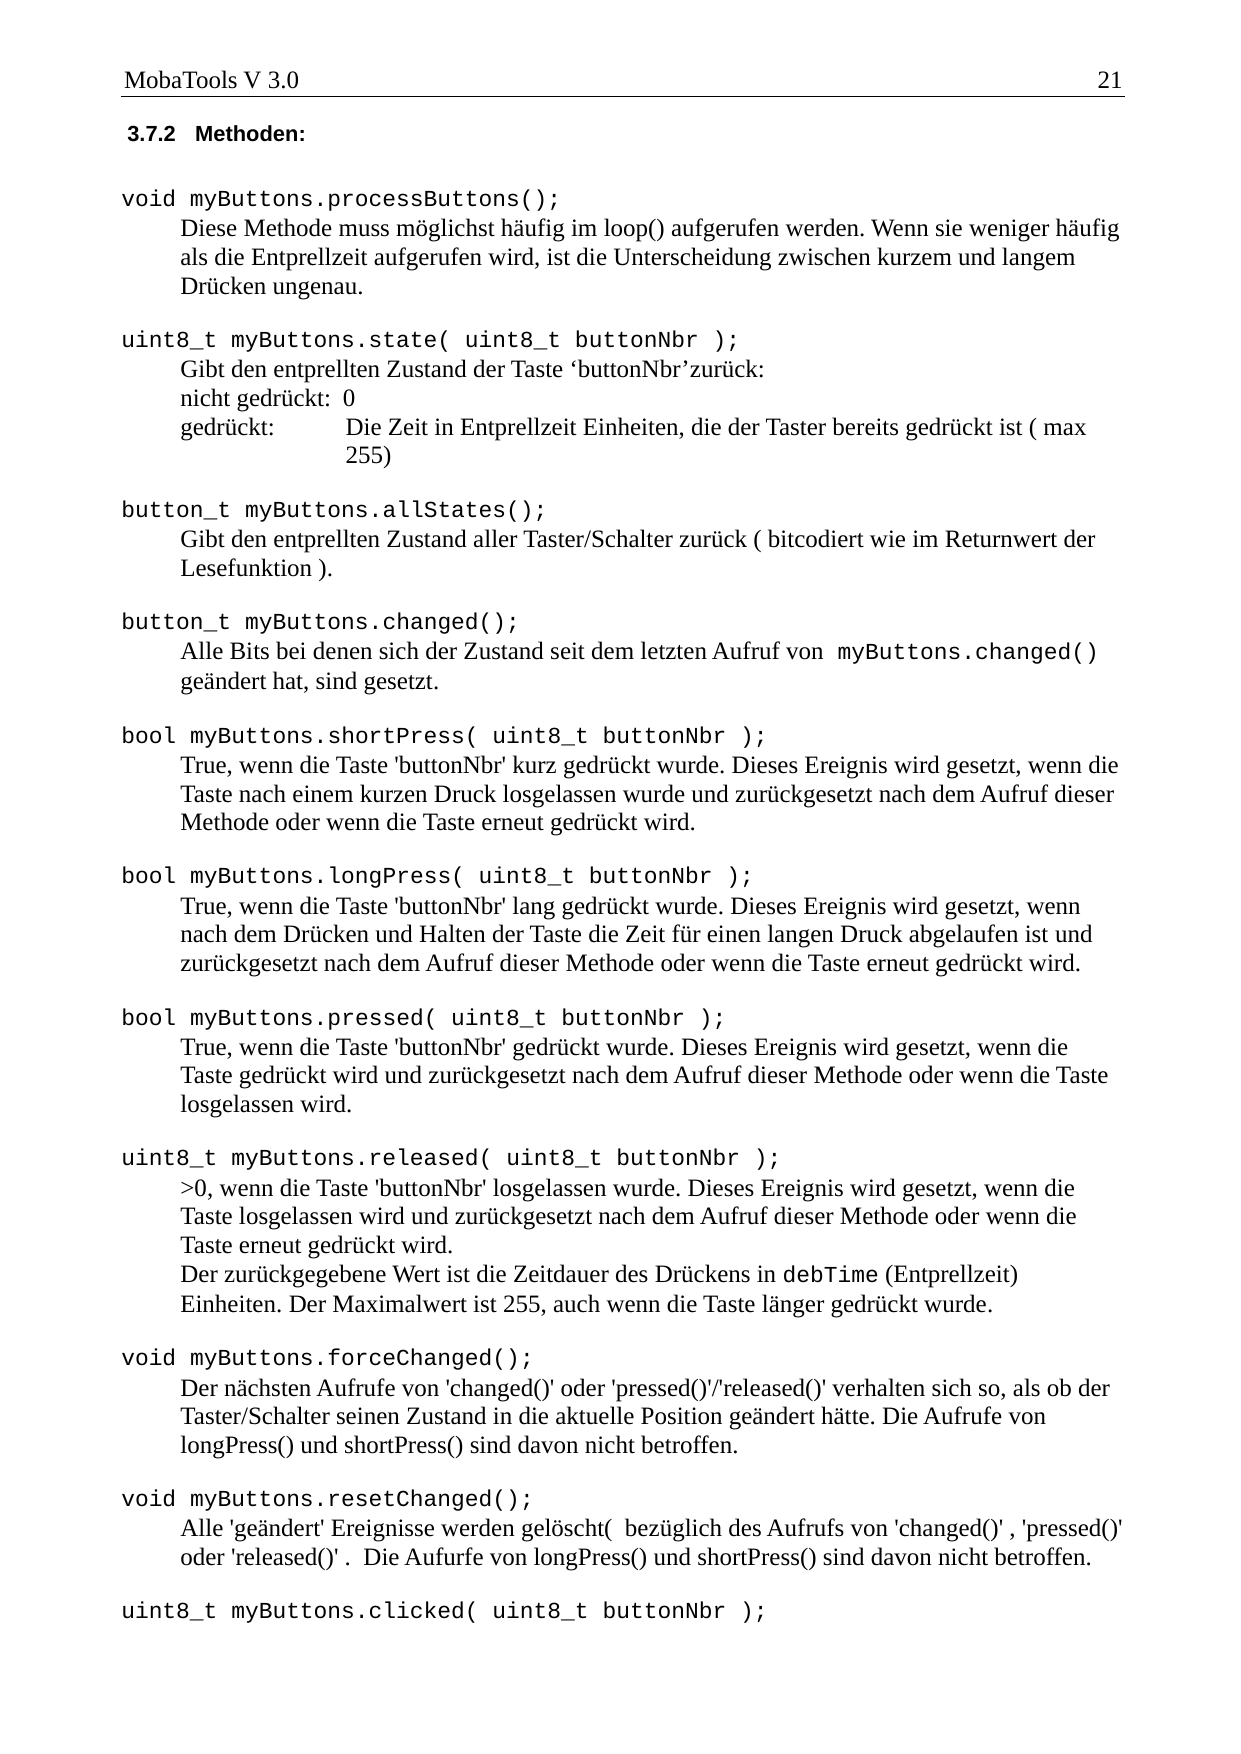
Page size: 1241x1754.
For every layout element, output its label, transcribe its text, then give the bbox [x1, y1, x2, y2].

text True, wenn die Taste 'buttonNbr' kurz gedrückt wurde. Dieses Ereignis wird gesetzt, wenn die Taste nach einem kurzen Druck losgelassen wurde und zurückgesetzt nach dem Aufruf dieser Methode oder wenn die Taste erneut gedrückt wird. [180, 750, 1125, 836]
text Gibt den entprellten Zustand aller Taster/Schalter zurück ( bitcodiert wie im Returnwert der Lesefunktion ). [180, 524, 1125, 582]
text void myButtons.forceChanged(); [121, 1347, 1125, 1373]
text Alle 'geändert' Ereignisse werden gelöscht( bezüglich des Aufrufs von 'changed()' , 'pressed()' oder 'released()' . Die Aufurfe von longPress() und shortPress() sind davon nicht betroffen. [180, 1513, 1125, 1571]
text void myButtons.processButtons(); [121, 187, 1125, 213]
text True, wenn die Taste 'buttonNbr' gedrückt wurde. Dieses Ereignis wird gesetzt, wenn die Taste gedrückt wird und zurückgesetzt nach dem Aufruf dieser Methode oder wenn die Taste losgelassen wird. [180, 1032, 1125, 1118]
text button_t myButtons.changed(); [121, 610, 1125, 636]
text >0, wenn die Taste 'buttonNbr' losgelassen wurde. Dieses Ereignis wird gesetzt, wenn die Taste losgelassen wird und zurückgesetzt nach dem Aufruf dieser Methode oder wenn die Taste erneut gedrückt wird. Der zurückgegebene Wert ist die Zeitdauer des Drückens in debTime (Entprellzeit) Einheiten. Der Maximalwert ist 255, auch wenn die Taste länger gedrückt wurde. [180, 1173, 1125, 1318]
text bool myButtons.shortPress( uint8_t buttonNbr ); [121, 724, 1125, 750]
text Diese Methode muss möglichst häufig im loop() aufgerufen werden. Wenn sie weniger häufig als die Entprellzeit aufgerufen wird, ist die Unterscheidung zwischen kurzem und langem Drücken ungenau. [180, 213, 1125, 300]
text gedrückt: Die Zeit in Entprellzeit Einheiten, die der Taster bereits gedrückt ist ( max 255) [180, 412, 1125, 469]
text nicht gedrückt: 0 [180, 383, 1125, 412]
text uint8_t myButtons.clicked( uint8_t buttonNbr ); [121, 1600, 1125, 1626]
text Gibt den entprellten Zustand der Taste ‘buttonNbr’zurück: [180, 354, 1125, 383]
subtitle Methoden: [121, 121, 1125, 146]
text bool myButtons.pressed( uint8_t buttonNbr ); [121, 1006, 1125, 1032]
text True, wenn die Taste 'buttonNbr' lang gedrückt wurde. Dieses Ereignis wird gesetzt, wenn nach dem Drücken und Halten der Taste die Zeit für einen langen Druck abgelaufen ist und zurückgesetzt nach dem Aufruf dieser Methode oder wenn die Taste erneut gedrückt wird. [180, 891, 1125, 977]
text Der nächsten Aufrufe von 'changed()' oder 'pressed()'/'released()' verhalten sich so, als ob der Taster/Schalter seinen Zustand in die aktuelle Position geändert hätte. Die Aufrufe von longPress() und shortPress() sind davon nicht betroffen. [180, 1373, 1125, 1459]
text void myButtons.resetChanged(); [121, 1488, 1125, 1513]
text Alle Bits bei denen sich der Zustand seit dem letzten Aufruf von myButtons.changed() geändert hat, sind gesetzt. [180, 636, 1125, 695]
text uint8_t myButtons.released( uint8_t buttonNbr ); [121, 1147, 1125, 1173]
text uint8_t myButtons.state( uint8_t buttonNbr ); [121, 328, 1125, 354]
text bool myButtons.longPress( uint8_t buttonNbr ); [121, 865, 1125, 891]
text button_t myButtons.allStates(); [121, 498, 1125, 524]
